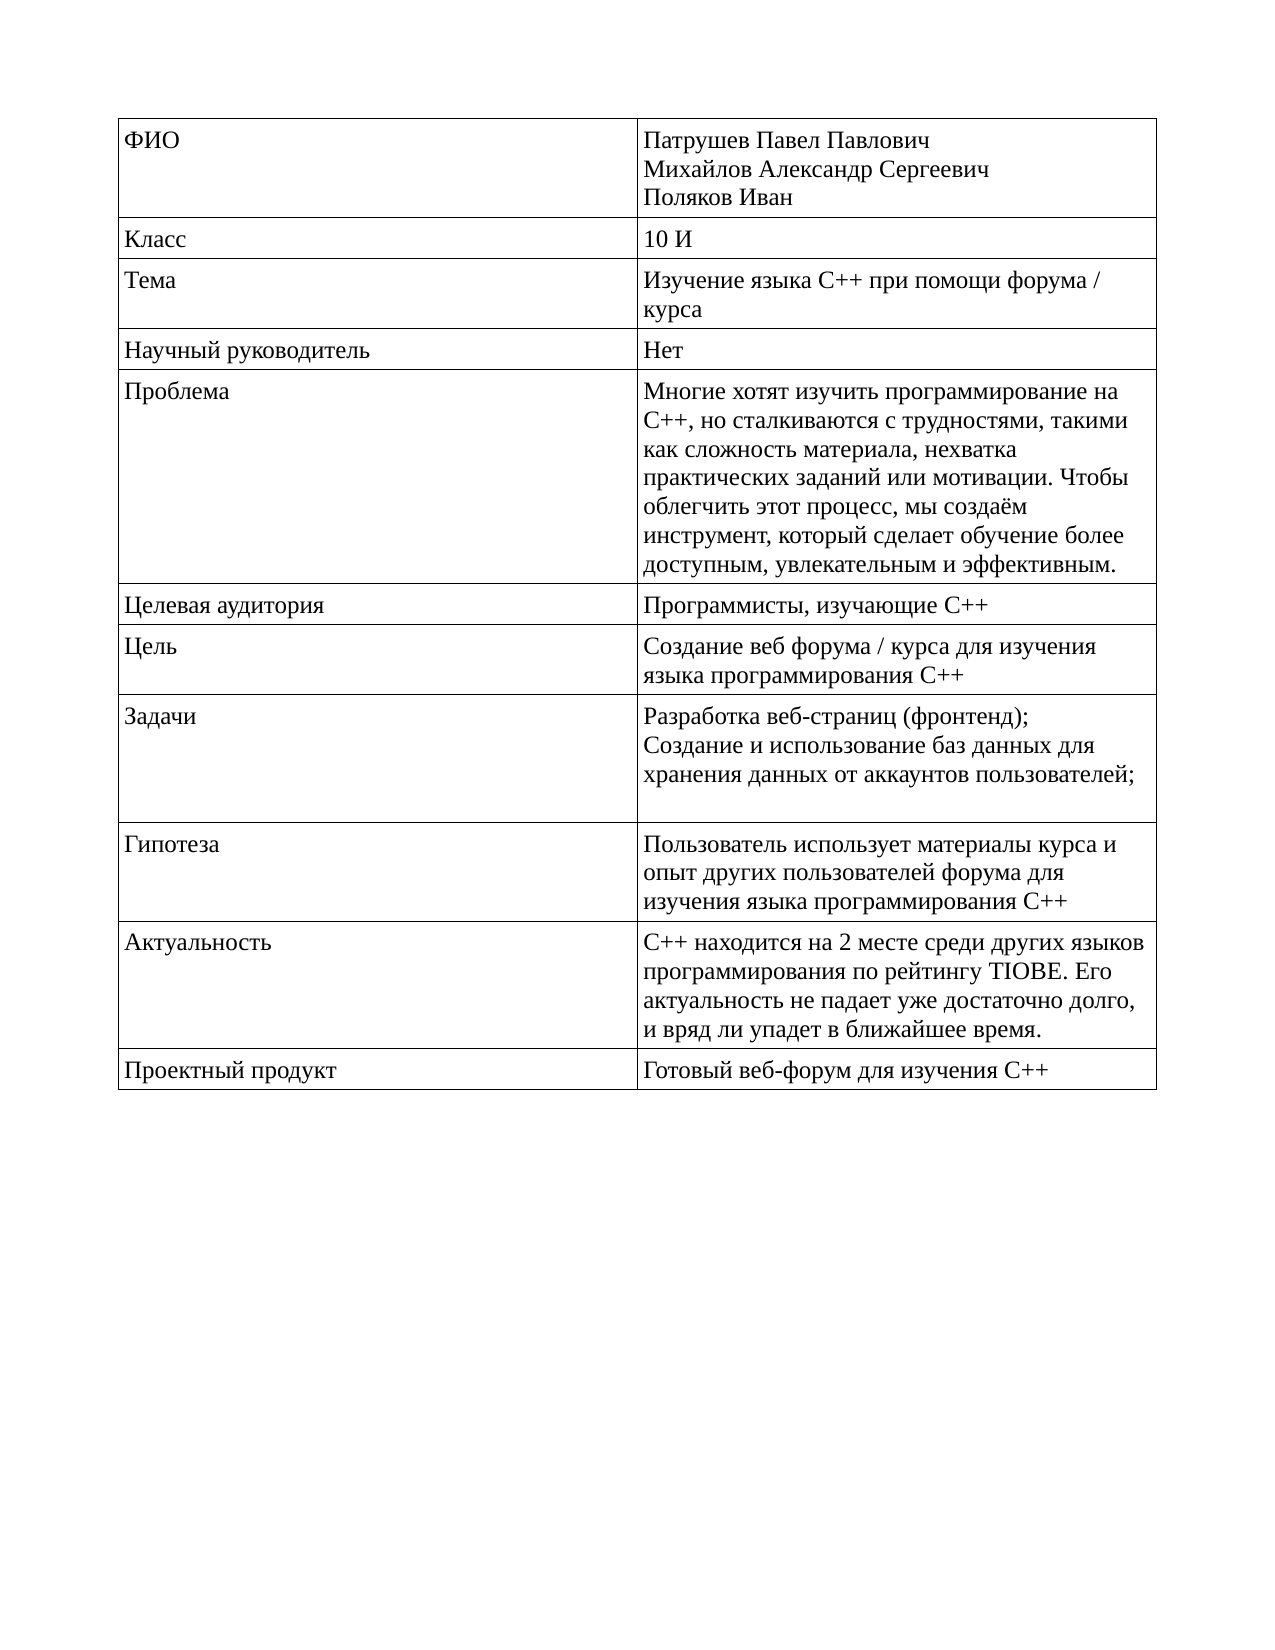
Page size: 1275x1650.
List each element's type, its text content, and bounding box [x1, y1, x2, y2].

table_cell Готовый веб-форум для изучения С++ [638, 1049, 1156, 1089]
table_cell Задачи [119, 695, 637, 822]
table_cell С++ находится на 2 месте среди других языков программирования по рейтингу TIOBE. Его актуальность не падает уже достаточно долго, и вряд ли упадет в ближайшее время. [638, 922, 1156, 1048]
table_cell Пользователь использует материалы курса и опыт других пользователей форума для изучения языка программирования С++ [638, 823, 1156, 921]
table_cell 10 И [638, 218, 1156, 258]
table_cell Класс [119, 218, 637, 258]
table_cell Многие хотят изучить программирование на C++, но сталкиваются с трудностями, такими как сложность материала, нехватка практических заданий или мотивации. Чтобы облегчить этот процесс, мы создаём инструмент, который сделает обучение более доступным, увлекательным и эффективным. [638, 370, 1156, 583]
table_cell Тема [119, 259, 637, 328]
table_cell Цель [119, 625, 637, 694]
table_cell Создание веб форума / курса для изучения языка программирования С++ [638, 625, 1156, 694]
table_cell Разработка веб-страниц (фронтенд); Создание и использование баз данных для хранения данных от аккаунтов пользователей; [638, 695, 1156, 822]
table_header Патрушев Павел Павлович Михайлов Александр Сергеевич Поляков Иван [638, 119, 1156, 217]
table_cell Проектный продукт [119, 1049, 637, 1089]
table_cell Актуальность [119, 922, 637, 1048]
table_cell Целевая аудитория [119, 584, 637, 624]
table_cell Гипотеза [119, 823, 637, 921]
table_cell Проблема [119, 370, 637, 583]
table_header ФИО [119, 119, 637, 217]
table_cell Программисты, изучающие С++ [638, 584, 1156, 624]
table_cell Нет [638, 329, 1156, 369]
table_cell Научный руководитель [119, 329, 637, 369]
table_cell Изучение языка С++ при помощи форума / курса [638, 259, 1156, 328]
